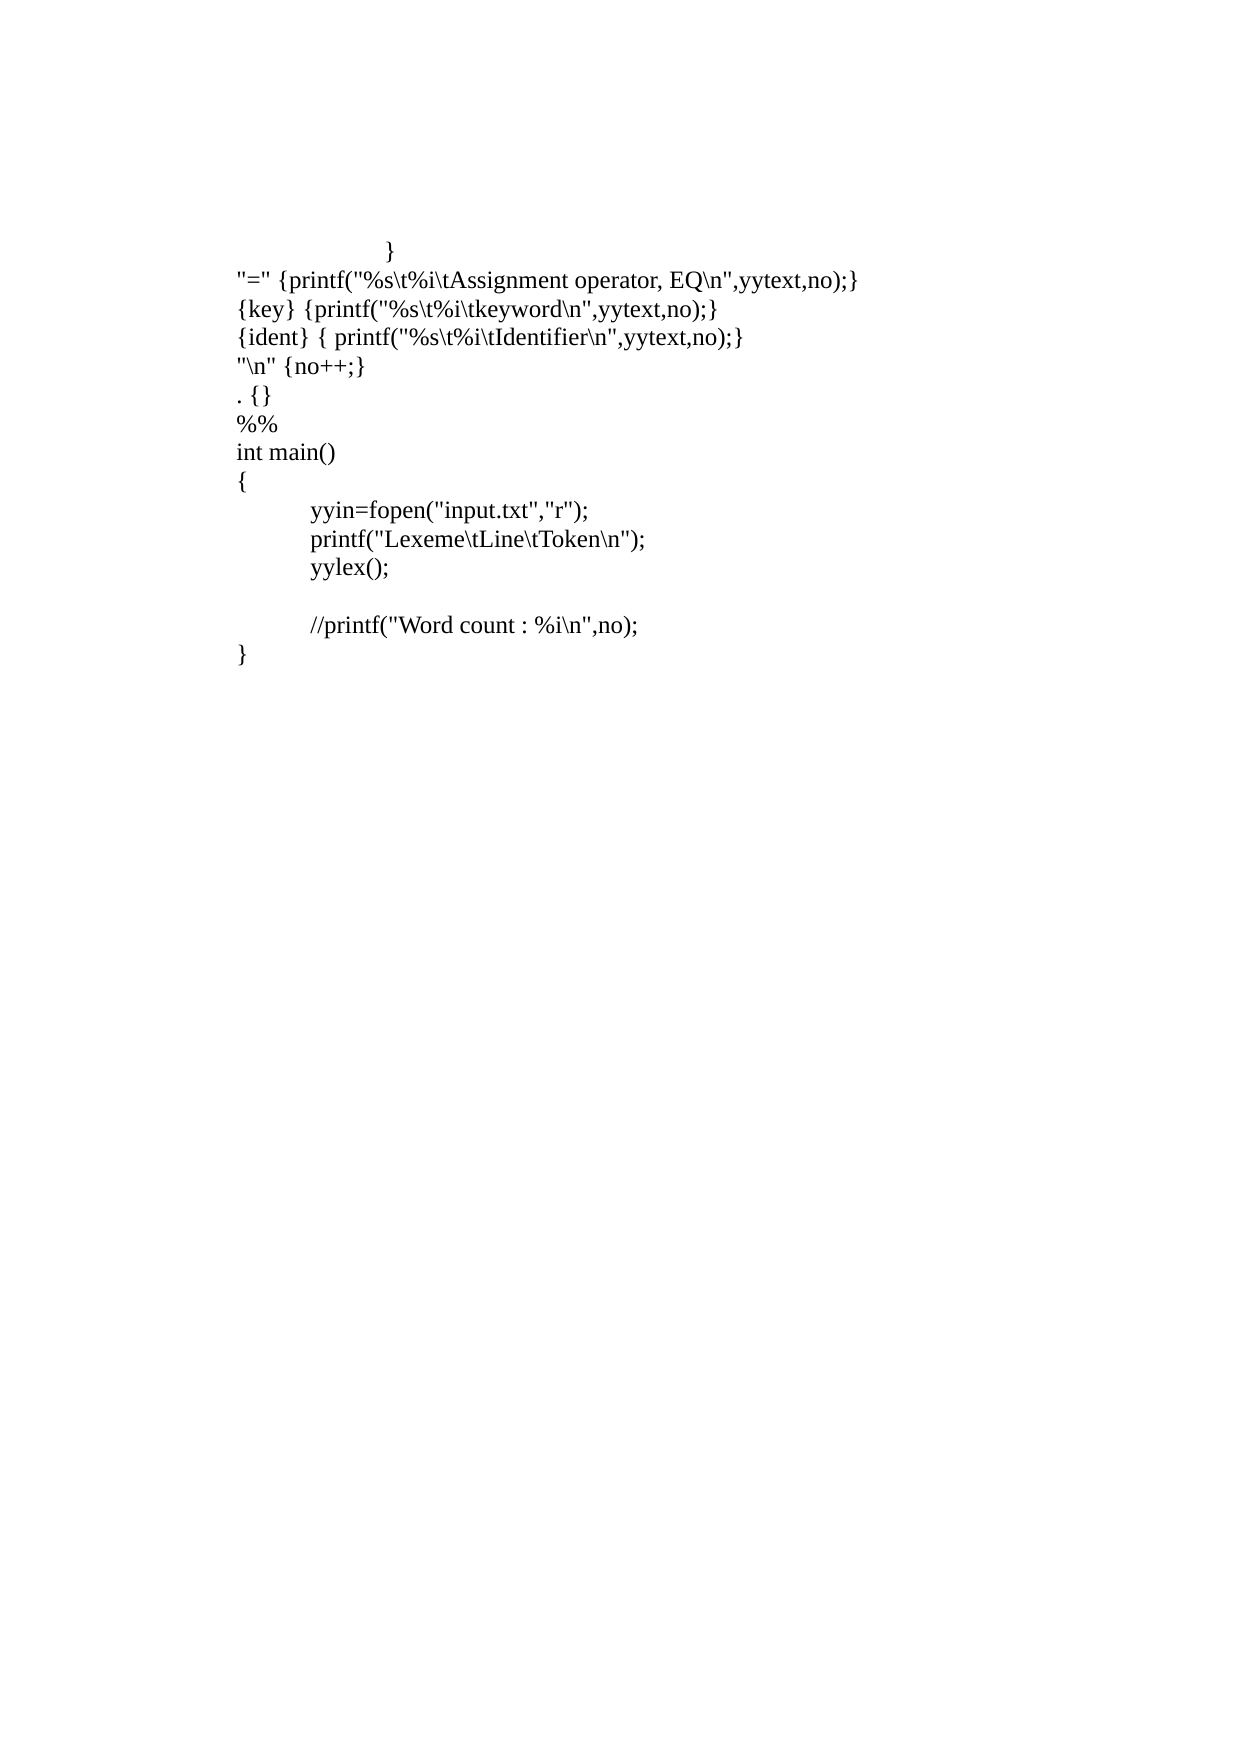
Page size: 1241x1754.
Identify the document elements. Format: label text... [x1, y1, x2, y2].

text { [236, 466, 1004, 495]
text //printf("Word count : %i\n",no); [236, 610, 1004, 639]
text . {} [236, 380, 1004, 409]
text yylex(); [236, 552, 1004, 581]
text } [236, 236, 1004, 265]
text %% [236, 409, 1004, 437]
text int main() [236, 437, 1004, 466]
text yyin=fopen("input.txt","r"); [236, 495, 1004, 524]
text {key} {printf("%s\t%i\tkeyword\n",yytext,no);} [236, 294, 1004, 322]
text printf("Lexeme\tLine\tToken\n"); [236, 524, 1004, 552]
text } [236, 639, 1004, 667]
text "=" {printf("%s\t%i\tAssignment operator, EQ\n",yytext,no);} [236, 265, 1004, 294]
text {ident} { printf("%s\t%i\tIdentifier\n",yytext,no);} [236, 322, 1004, 351]
text "\n" {no++;} [236, 351, 1004, 380]
